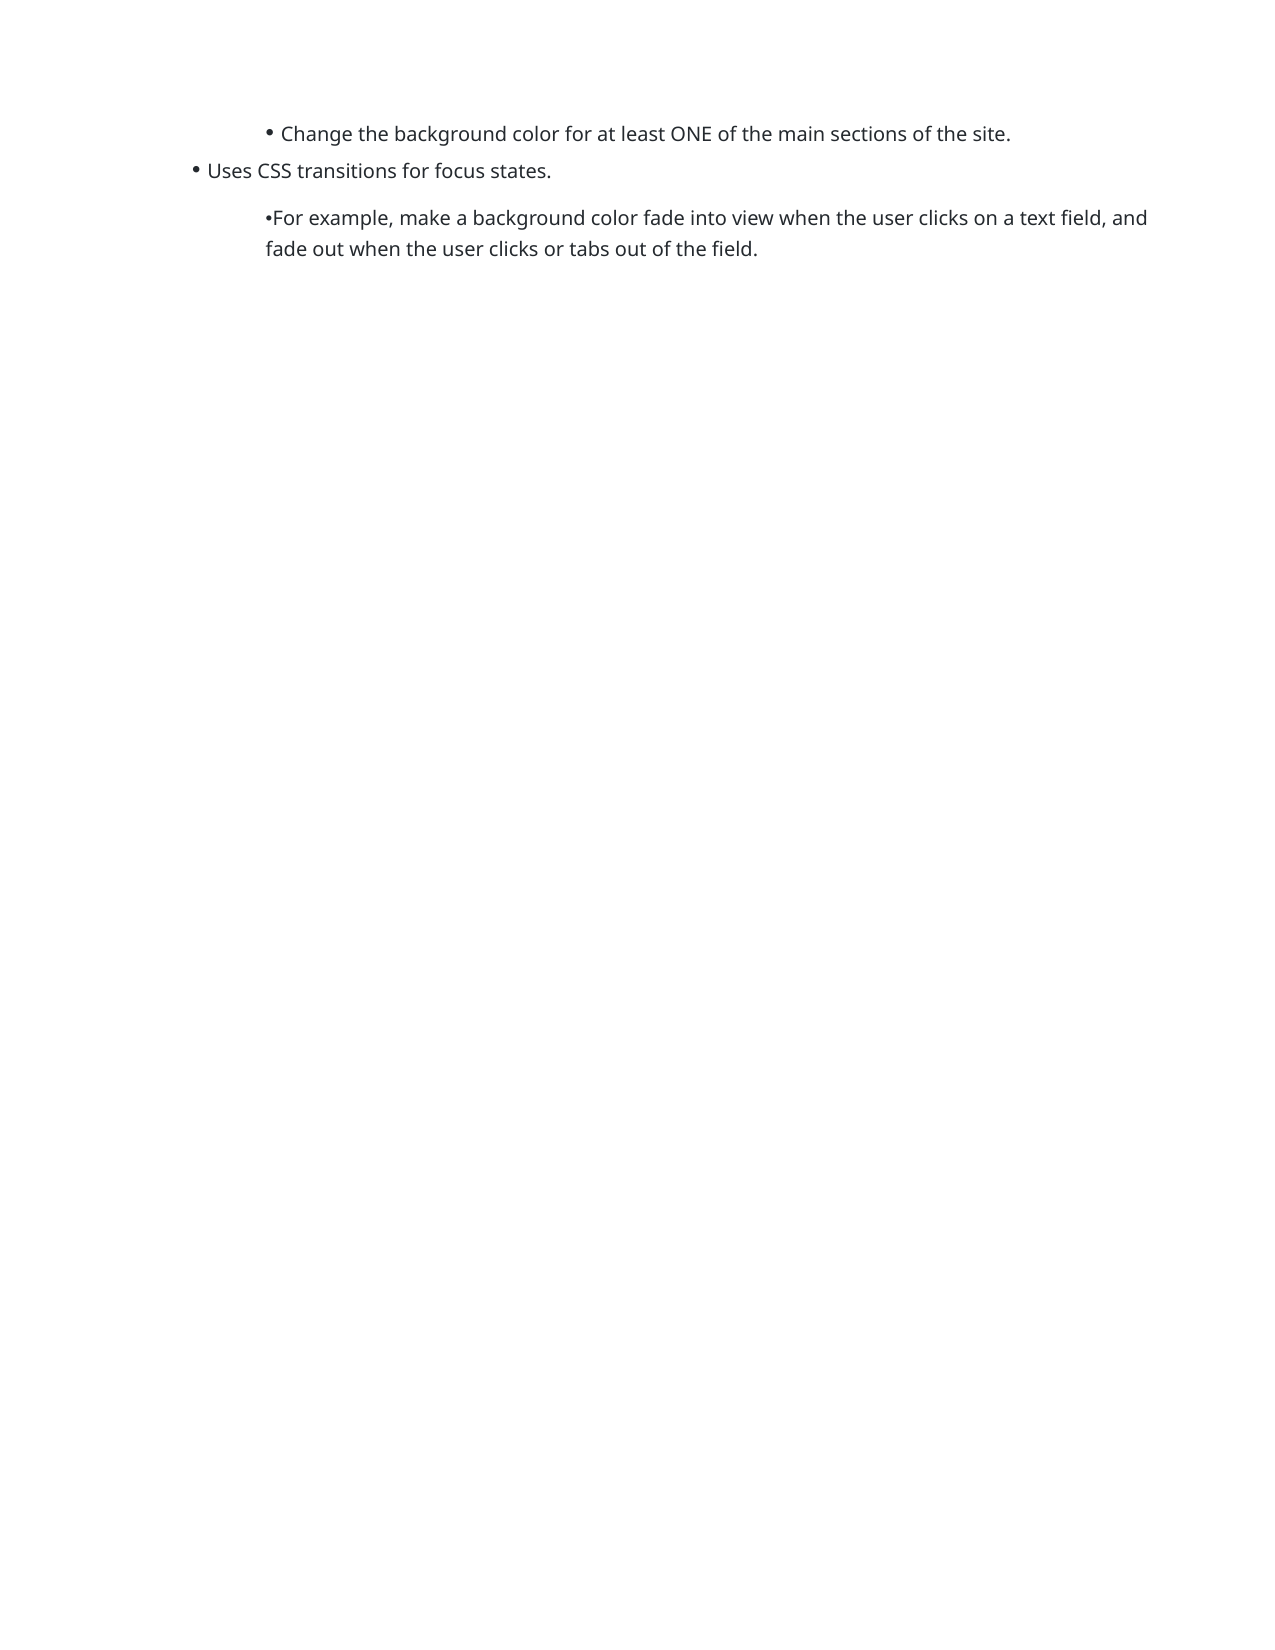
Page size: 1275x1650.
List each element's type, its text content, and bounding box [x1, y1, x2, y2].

list Uses CSS transitions for focus states. [118, 156, 1157, 185]
list Change the background color for at least ONE of the main sections of the site. [118, 118, 1157, 147]
list For example, make a background color fade into view when the user clicks on a text field, and fade out when the user clicks or tabs out of the field. [118, 204, 1157, 262]
